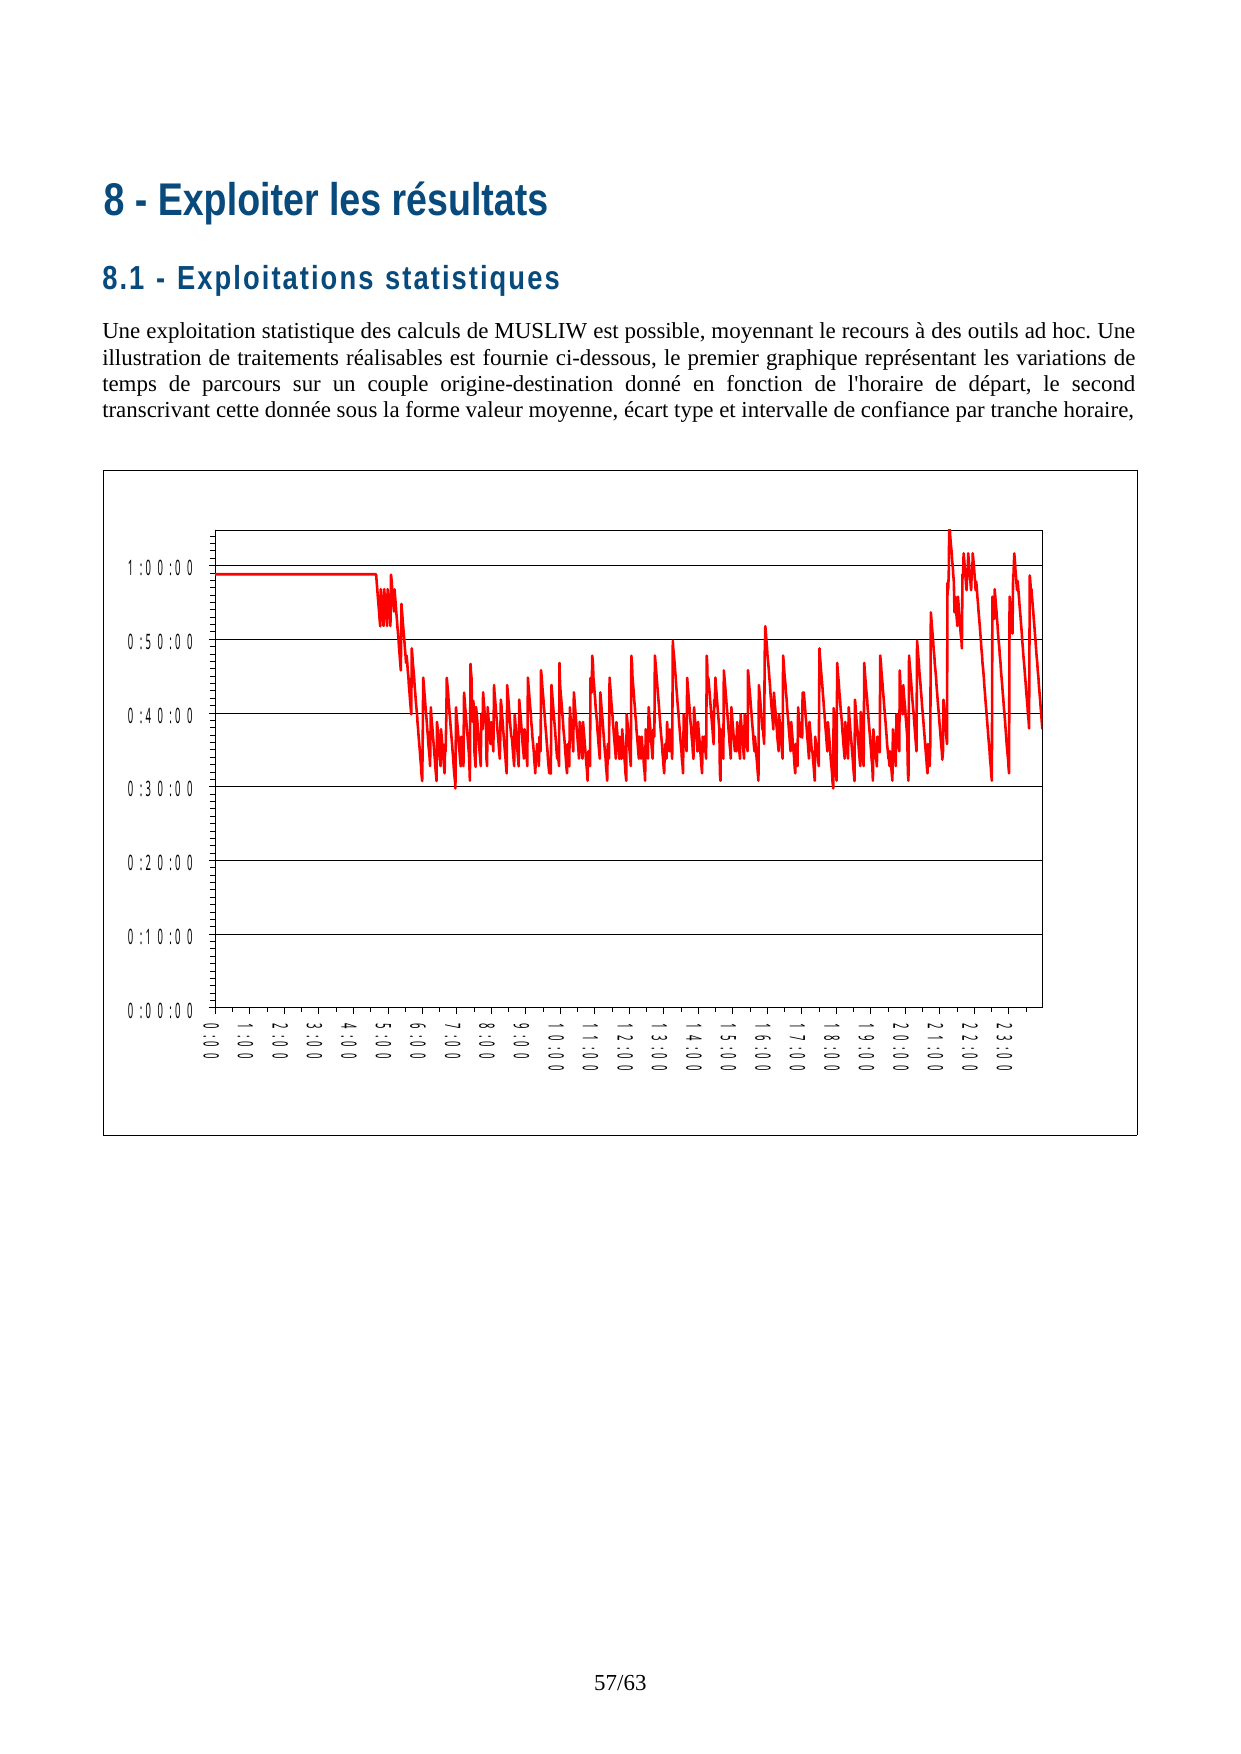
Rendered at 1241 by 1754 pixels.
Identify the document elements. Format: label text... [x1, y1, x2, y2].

table_header [104, 471, 1137, 1135]
subtitle Exploitations statistiques [102, 258, 1137, 296]
text Une exploitation statistique des calculs de MUSLIW est possible, moyennant le recours à des outils ad hoc. Une illustration de traitements réalisables est fournie ci-dessous, le premier graphique représentant les variations de temps de parcours sur un couple origine-destination donné en fonction de l'horaire de départ, le second transcrivant cette donnée sous la forme valeur moyenne, écart type et intervalle de confiance par tranche horaire, [102, 317, 1137, 423]
subtitle Exploiter les résultats [103, 172, 1137, 225]
